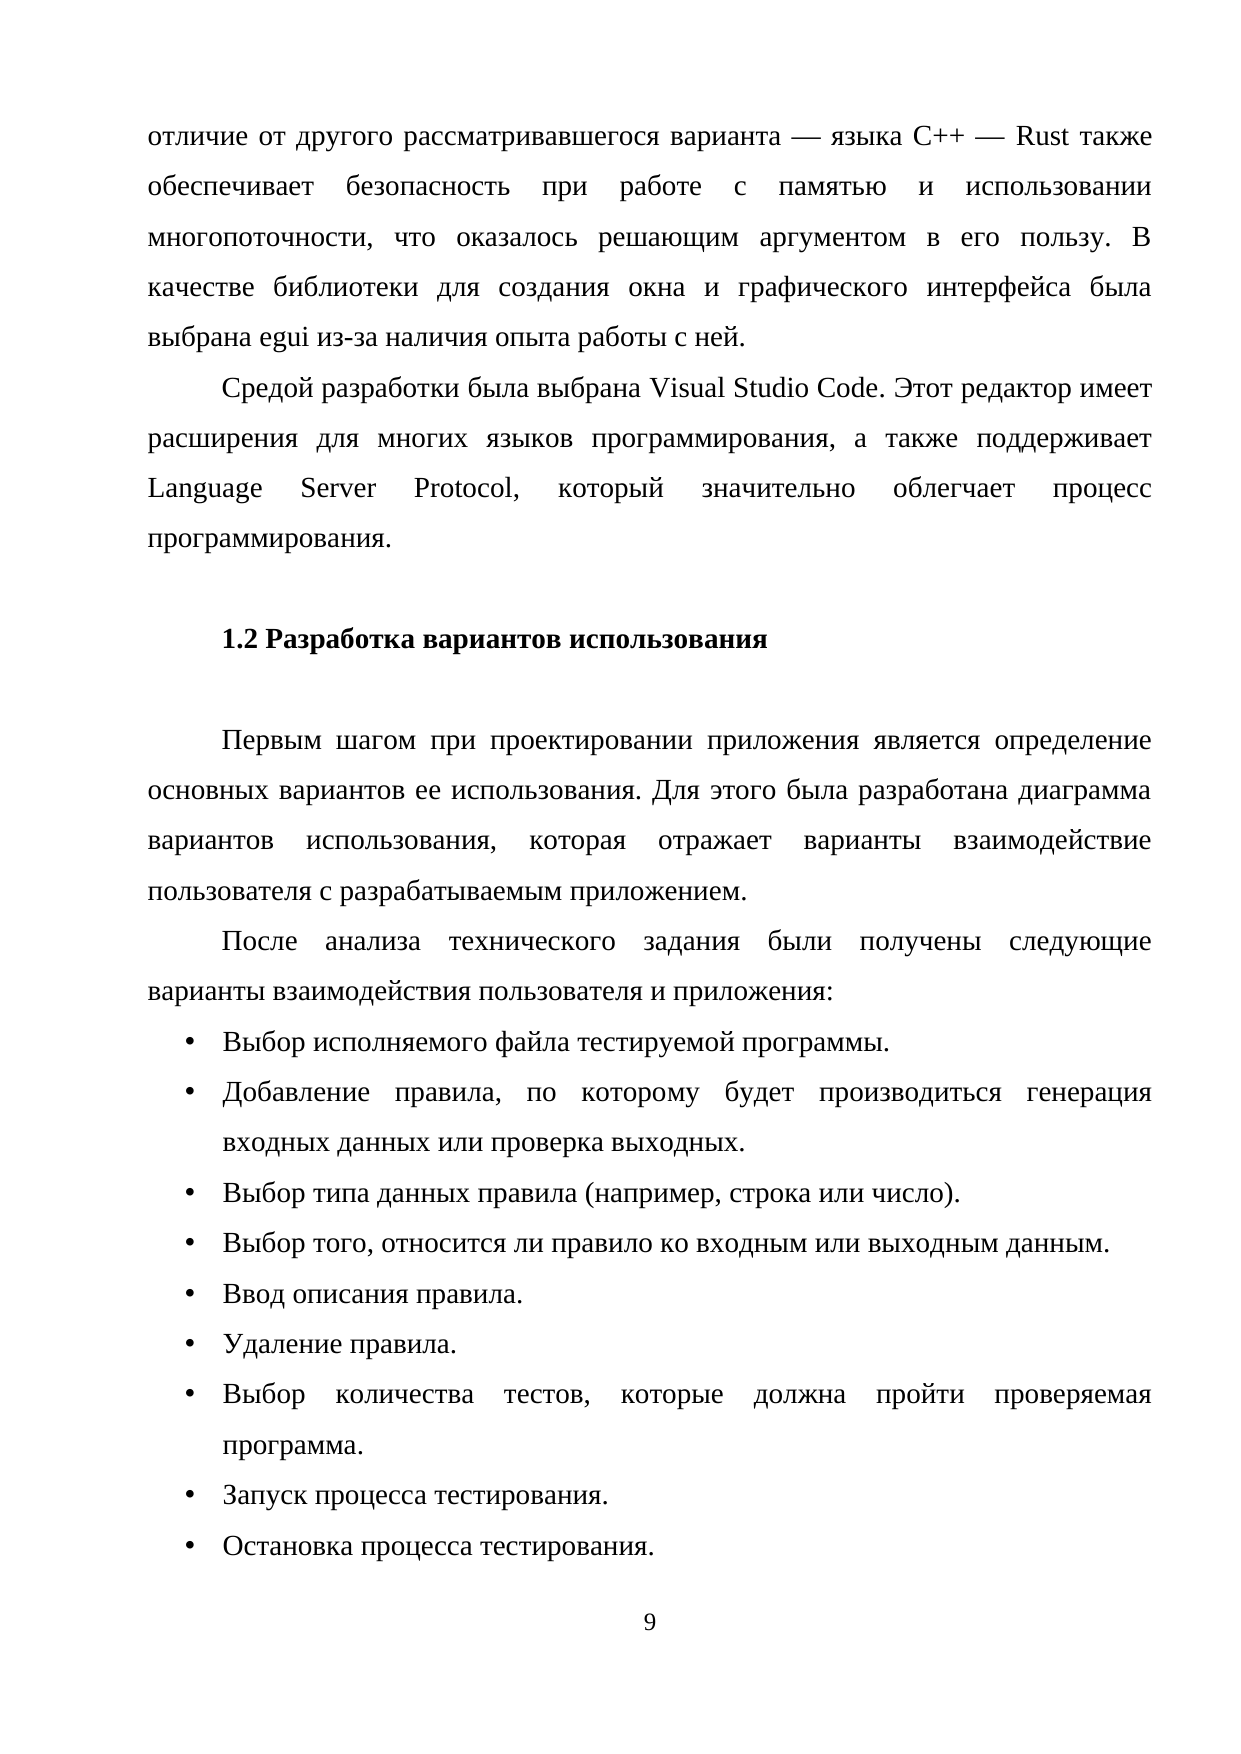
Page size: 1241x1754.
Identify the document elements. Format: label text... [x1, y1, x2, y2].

text Первым шагом при проектировании приложения является определение основных вариантов ее использования. Для этого была разработана диаграмма вариантов использования, которая отражает варианты взаимодействие пользователя с разрабатываемым приложением. [147, 722, 1152, 906]
text Средой разработки была выбрана Visual Studio Code. Этот редактор имеет расширения для многих языков программирования, а также поддерживает Language Server Protocol, который значительно облегчает процесс программирования. [147, 370, 1152, 554]
list Выбор количества тестов, которые должна пройти проверяемая программа. [185, 1377, 1152, 1461]
text отличие от другого рассматривавшегося варианта — языка С++ — Rust также обеспечивает безопасность при работе с памятью и использовании многопоточности, что оказалось решающим аргументом в его пользу. В качестве библиотеки для создания окна и графического интерфейса была выбрана egui из-за наличия опыта работы с ней. [147, 118, 1152, 353]
list Запуск процесса тестирования. [185, 1477, 1152, 1511]
list Выбор того, относится ли правило ко входным или выходным данным. [185, 1225, 1152, 1259]
text 1.2 Разработка вариантов использования [147, 621, 1152, 655]
list Остановка процесса тестирования. [185, 1528, 1152, 1561]
text После анализа технического задания были получены следующие варианты взаимодействия пользователя и приложения: [147, 923, 1152, 1007]
list Добавление правила, по которому будет производиться генерация входных данных или проверка выходных. [185, 1074, 1152, 1158]
list Удаление правила. [185, 1326, 1152, 1360]
list Выбор типа данных правила (например, строка или число). [185, 1175, 1152, 1208]
list Выбор исполняемого файла тестируемой программы. [185, 1024, 1152, 1057]
list Ввод описания правила. [185, 1276, 1152, 1309]
